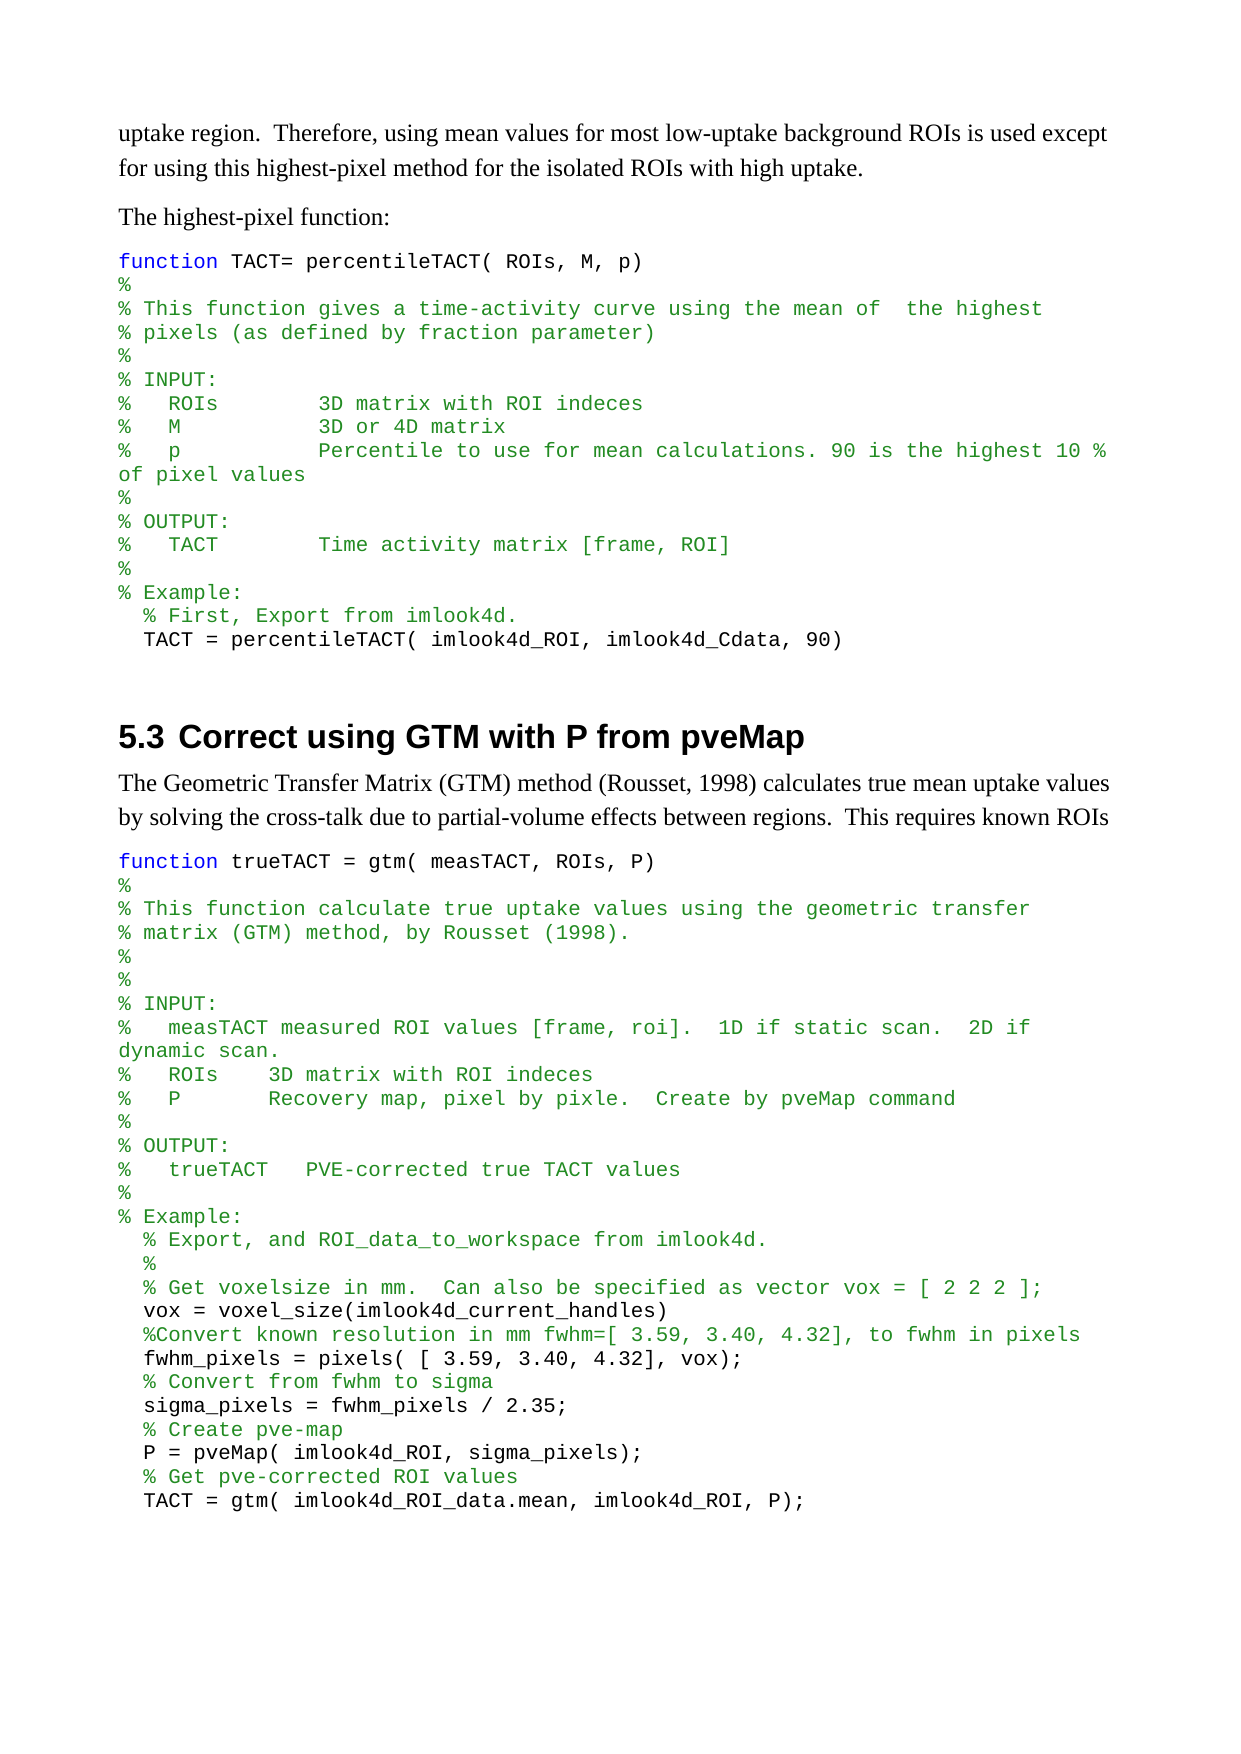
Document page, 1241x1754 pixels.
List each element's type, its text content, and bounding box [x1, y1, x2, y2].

text fwhm_pixels = pixels( [ 3.59, 3.40, 4.32], vox); [118, 1348, 1122, 1371]
subtitle Correct using GTM with P from pveMap [118, 716, 1122, 755]
text % OUTPUT: [118, 1135, 1122, 1158]
text % [118, 487, 1122, 511]
text % [118, 345, 1122, 369]
text % First, Export from imlook4d. [118, 605, 1122, 629]
text TACT = gtm( imlook4d_ROI_data.mean, imlook4d_ROI, P); [118, 1489, 1122, 1513]
text function trueTACT = gtm( measTACT, ROIs, P) [118, 851, 1122, 875]
text %Convert known resolution in mm fwhm=[ 3.59, 3.40, 4.32], to fwhm in pixels [118, 1324, 1122, 1348]
text vox = voxel_size(imlook4d_current_handles) [118, 1300, 1122, 1324]
text % trueTACT PVE-corrected true TACT values [118, 1158, 1122, 1182]
text % M 3D or 4D matrix [118, 416, 1122, 440]
text % [118, 946, 1122, 969]
text % INPUT: [118, 369, 1122, 393]
text % Example: [118, 1206, 1122, 1229]
text % Get voxelsize in mm. Can also be specified as vector vox = [ 2 2 2 ]; [118, 1277, 1122, 1300]
text uptake region. Therefore, using mean values for most low-uptake background ROIs is used except for using this highest-pixel method for the isolated ROIs with high uptake. [118, 118, 1122, 181]
text % P Recovery map, pixel by pixle. Create by pveMap command [118, 1088, 1122, 1111]
text % measTACT measured ROI values [frame, roi]. 1D if static scan. 2D if dynamic scan. [118, 1017, 1122, 1064]
text % [118, 875, 1122, 898]
text sigma_pixels = fwhm_pixels / 2.35; [118, 1395, 1122, 1419]
text % [118, 1111, 1122, 1135]
text % pixels (as defined by fraction parameter) [118, 322, 1122, 345]
text % [118, 1182, 1122, 1206]
text % Create pve-map [118, 1419, 1122, 1442]
text % p Percentile to use for mean calculations. 90 is the highest 10 % of pixel values [118, 440, 1122, 487]
text TACT = percentileTACT( imlook4d_ROI, imlook4d_Cdata, 90) [118, 629, 1122, 653]
text % This function calculate true uptake values using the geometric transfer [118, 898, 1122, 922]
text % ROIs 3D matrix with ROI indeces [118, 1064, 1122, 1088]
text % matrix (GTM) method, by Rousset (1998). [118, 922, 1122, 946]
text The highest-pixel function: [118, 202, 1122, 230]
text % ROIs 3D matrix with ROI indeces [118, 393, 1122, 416]
text % INPUT: [118, 993, 1122, 1017]
text function TACT= percentileTACT( ROIs, M, p) [118, 251, 1122, 274]
text The Geometric Transfer Matrix (GTM) method (Rousset, 1998) calculates true mean uptake values by solving the cross-talk due to partial-volume effects between regions. This requires known ROIs [118, 768, 1122, 831]
text % [118, 558, 1122, 582]
text % Export, and ROI_data_to_workspace from imlook4d. [118, 1229, 1122, 1253]
text % [118, 1253, 1122, 1277]
text % TACT Time activity matrix [frame, ROI] [118, 534, 1122, 558]
text % Example: [118, 582, 1122, 605]
text % [118, 274, 1122, 298]
text % Get pve-corrected ROI values [118, 1466, 1122, 1489]
text % This function gives a time-activity curve using the mean of the highest [118, 298, 1122, 322]
text % OUTPUT: [118, 511, 1122, 534]
text P = pveMap( imlook4d_ROI, sigma_pixels); [118, 1442, 1122, 1466]
text % Convert from fwhm to sigma [118, 1371, 1122, 1395]
text % [118, 969, 1122, 993]
